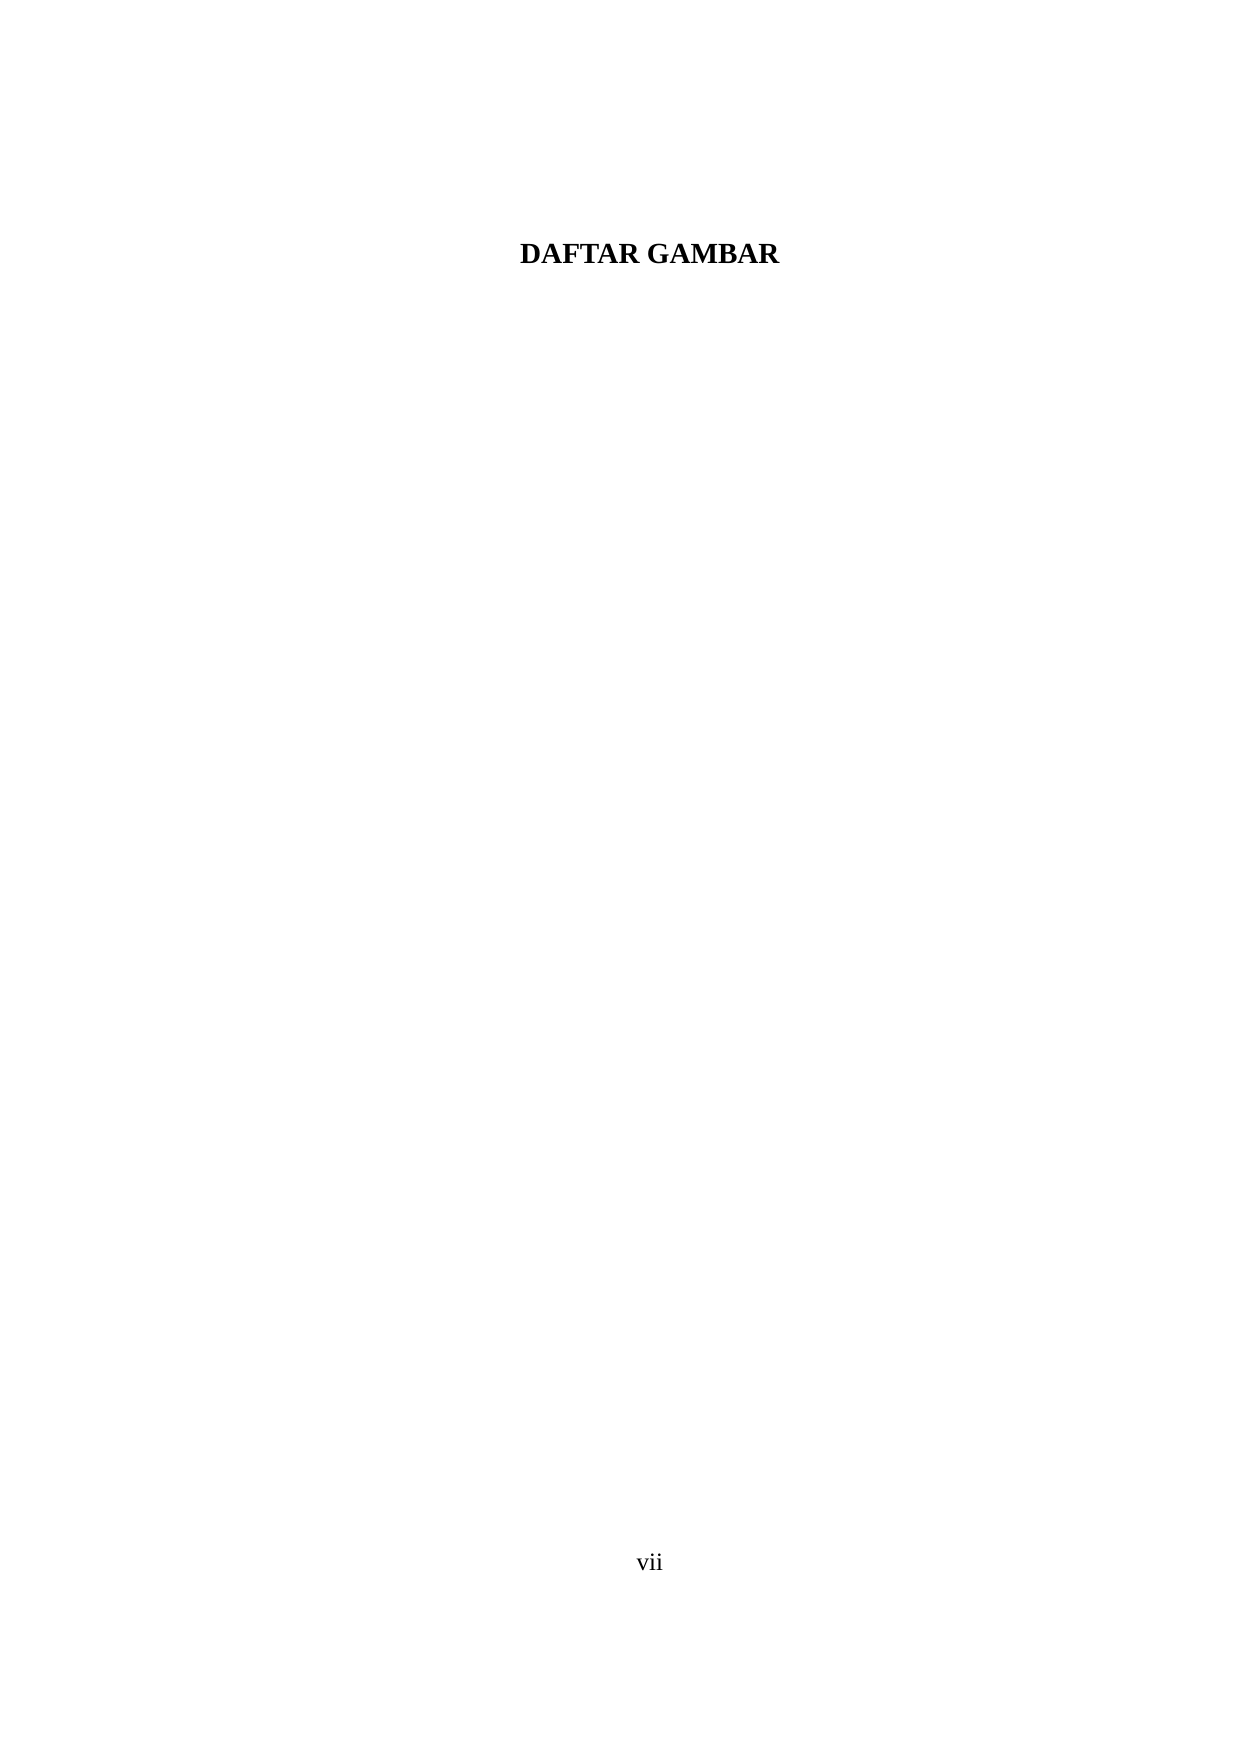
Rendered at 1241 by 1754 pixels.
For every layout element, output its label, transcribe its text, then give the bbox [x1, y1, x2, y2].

subtitle Daftar gambar [236, 236, 1063, 270]
